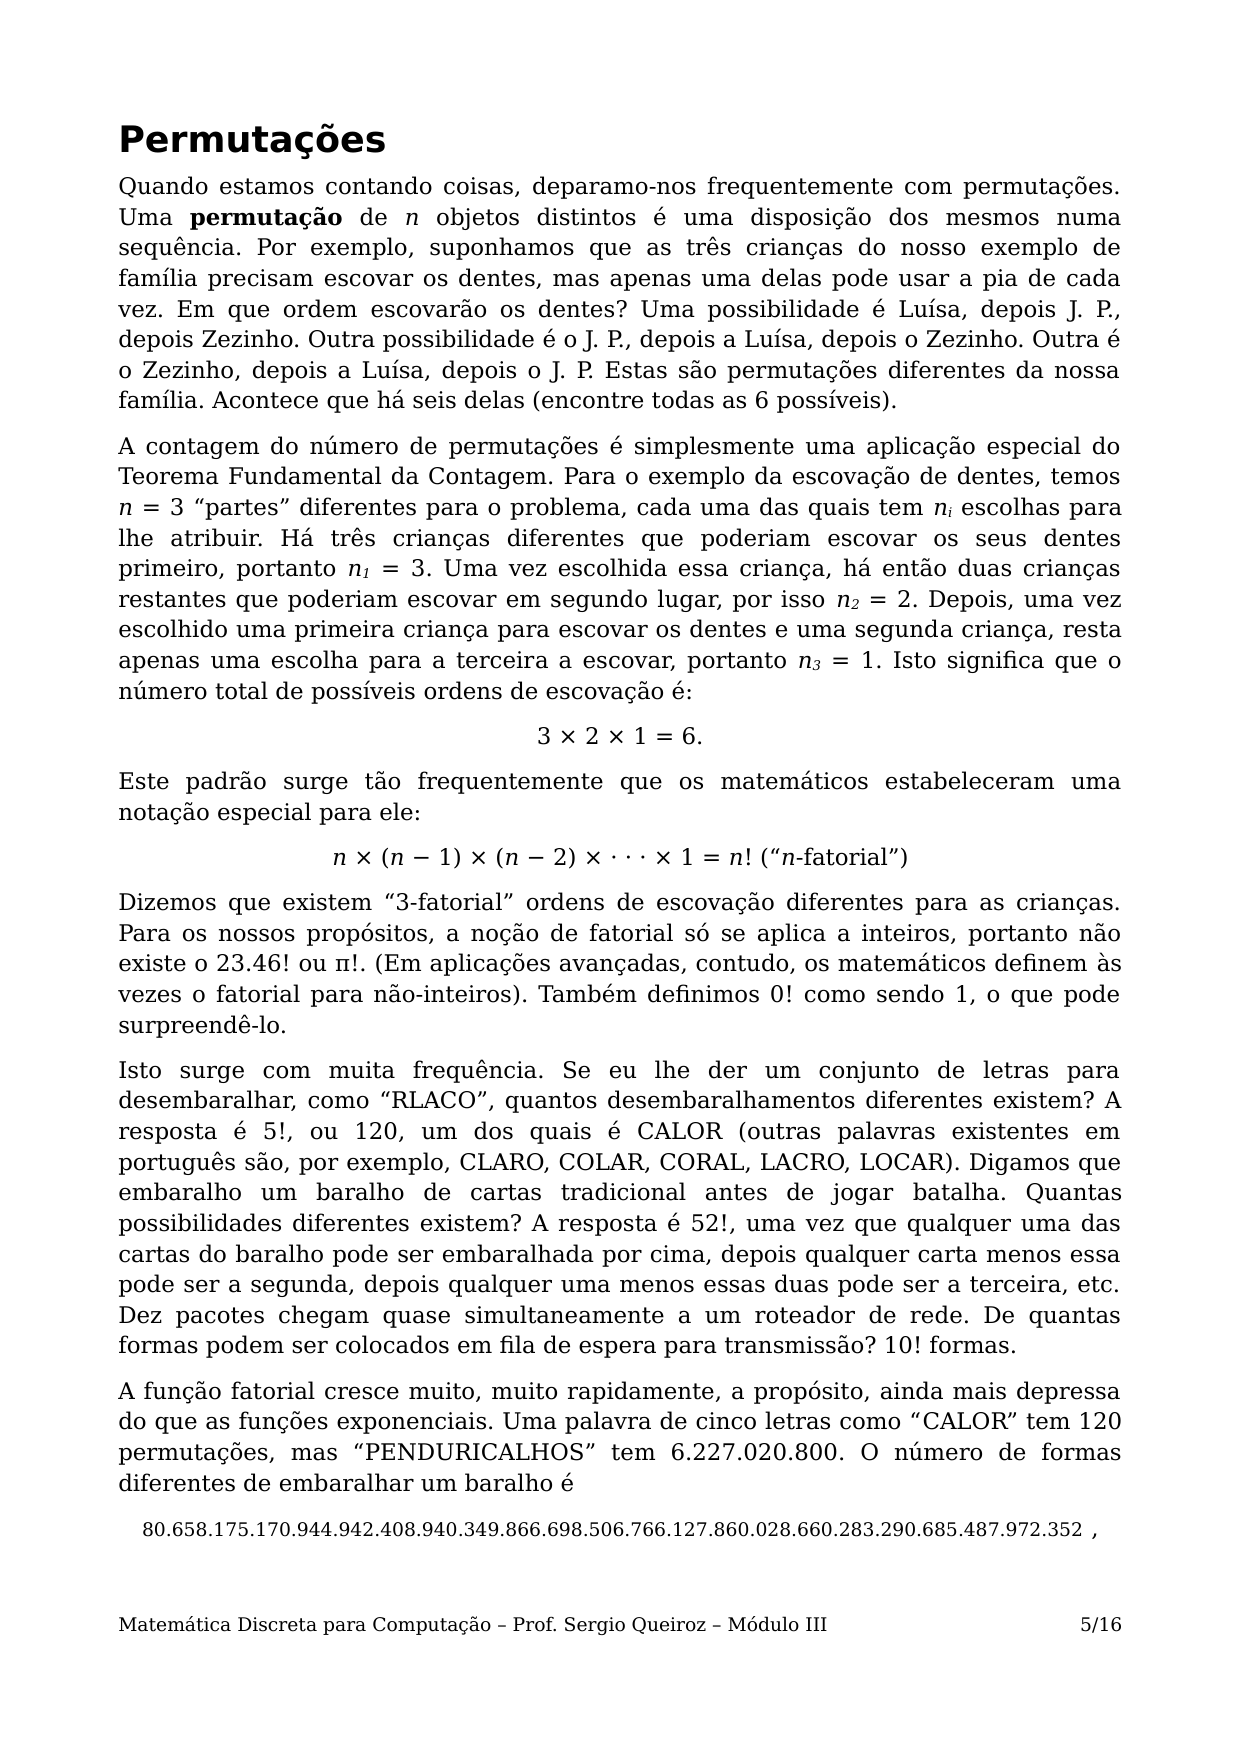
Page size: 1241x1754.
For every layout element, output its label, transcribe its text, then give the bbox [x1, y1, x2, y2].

text Este padrão surge tão frequentemente que os matemáticos estabeleceram uma notação especial para ele: [118, 768, 1122, 826]
text 80.658.175.170.944.942.408.940.349.866.698.506.766.127.860.028.660.283.290.685.487.972.352 , [118, 1515, 1122, 1542]
text A contagem do número de permutações é simplesmente uma aplicação especial do Teorema Fundamental da Contagem. Para o exemplo da escovação de dentes, temos n = 3 “partes” diferentes para o problema, cada uma das quais tem ni escolhas para lhe atribuir. Há três crianças diferentes que poderiam escovar os seus dentes primeiro, portanto n1 = 3. Uma vez escolhida essa criança, há então duas crianças restantes que poderiam escovar em segundo lugar, por isso n2 = 2. Depois, uma vez escolhido uma primeira criança para escovar os dentes e uma segunda criança, resta apenas uma escolha para a terceira a escovar, portanto n3 = 1. Isto significa que o número total de possíveis ordens de escovação é: [118, 433, 1122, 704]
text 3 × 2 × 1 = 6. [118, 723, 1122, 750]
text Dizemos que existem “3-fatorial” ordens de escovação diferentes para as crianças. Para os nossos propósitos, a noção de fatorial só se aplica a inteiros, portanto não existe o 23.46! ou π!. (Em aplicações avançadas, contudo, os matemáticos definem às vezes o fatorial para não-inteiros). Também definimos 0! como sendo 1, o que pode surpreendê-lo. [118, 889, 1122, 1038]
text n × (n − 1) × (n − 2) × · · · × 1 = n! (“n-fatorial”) [118, 844, 1122, 871]
text A função fatorial cresce muito, muito rapidamente, a propósito, ainda mais depressa do que as funções exponenciais. Uma palavra de cinco letras como “CALOR” tem 120 permutações, mas “PENDURICALHOS” tem 6.227.020.800. O número de formas diferentes de embaralhar um baralho é [118, 1378, 1122, 1496]
text Quando estamos contando coisas, deparamo-nos frequentemente com permutações. Uma permutação de n objetos distintos é uma disposição dos mesmos numa sequência. Por exemplo, suponhamos que as três crianças do nosso exemplo de família precisam escovar os dentes, mas apenas uma delas pode usar a pia de cada vez. Em que ordem escovarão os dentes? Uma possibilidade é Luísa, depois J. P., depois Zezinho. Outra possibilidade é o J. P., depois a Luísa, depois o Zezinho. Outra é o Zezinho, depois a Luísa, depois o J. P. Estas são permutações diferentes da nossa família. Acontece que há seis delas (encontre todas as 6 possíveis). [118, 173, 1122, 414]
subtitle Permutações [118, 118, 1122, 161]
text Isto surge com muita frequência. Se eu lhe der um conjunto de letras para desembaralhar, como “RLACO”, quantos desembaralhamentos diferentes existem? A resposta é 5!, ou 120, um dos quais é CALOR (outras palavras existentes em português são, por exemplo, CLARO, COLAR, CORAL, LACRO, LOCAR). Digamos que embaralho um baralho de cartas tradicional antes de jogar batalha. Quantas possibilidades diferentes existem? A resposta é 52!, uma vez que qualquer uma das cartas do baralho pode ser embaralhada por cima, depois qualquer carta menos essa pode ser a segunda, depois qualquer uma menos essas duas pode ser a terceira, etc. Dez pacotes chegam quase simultaneamente a um roteador de rede. De quantas formas podem ser colocados em fila de espera para transmissão? 10! formas. [118, 1057, 1122, 1359]
